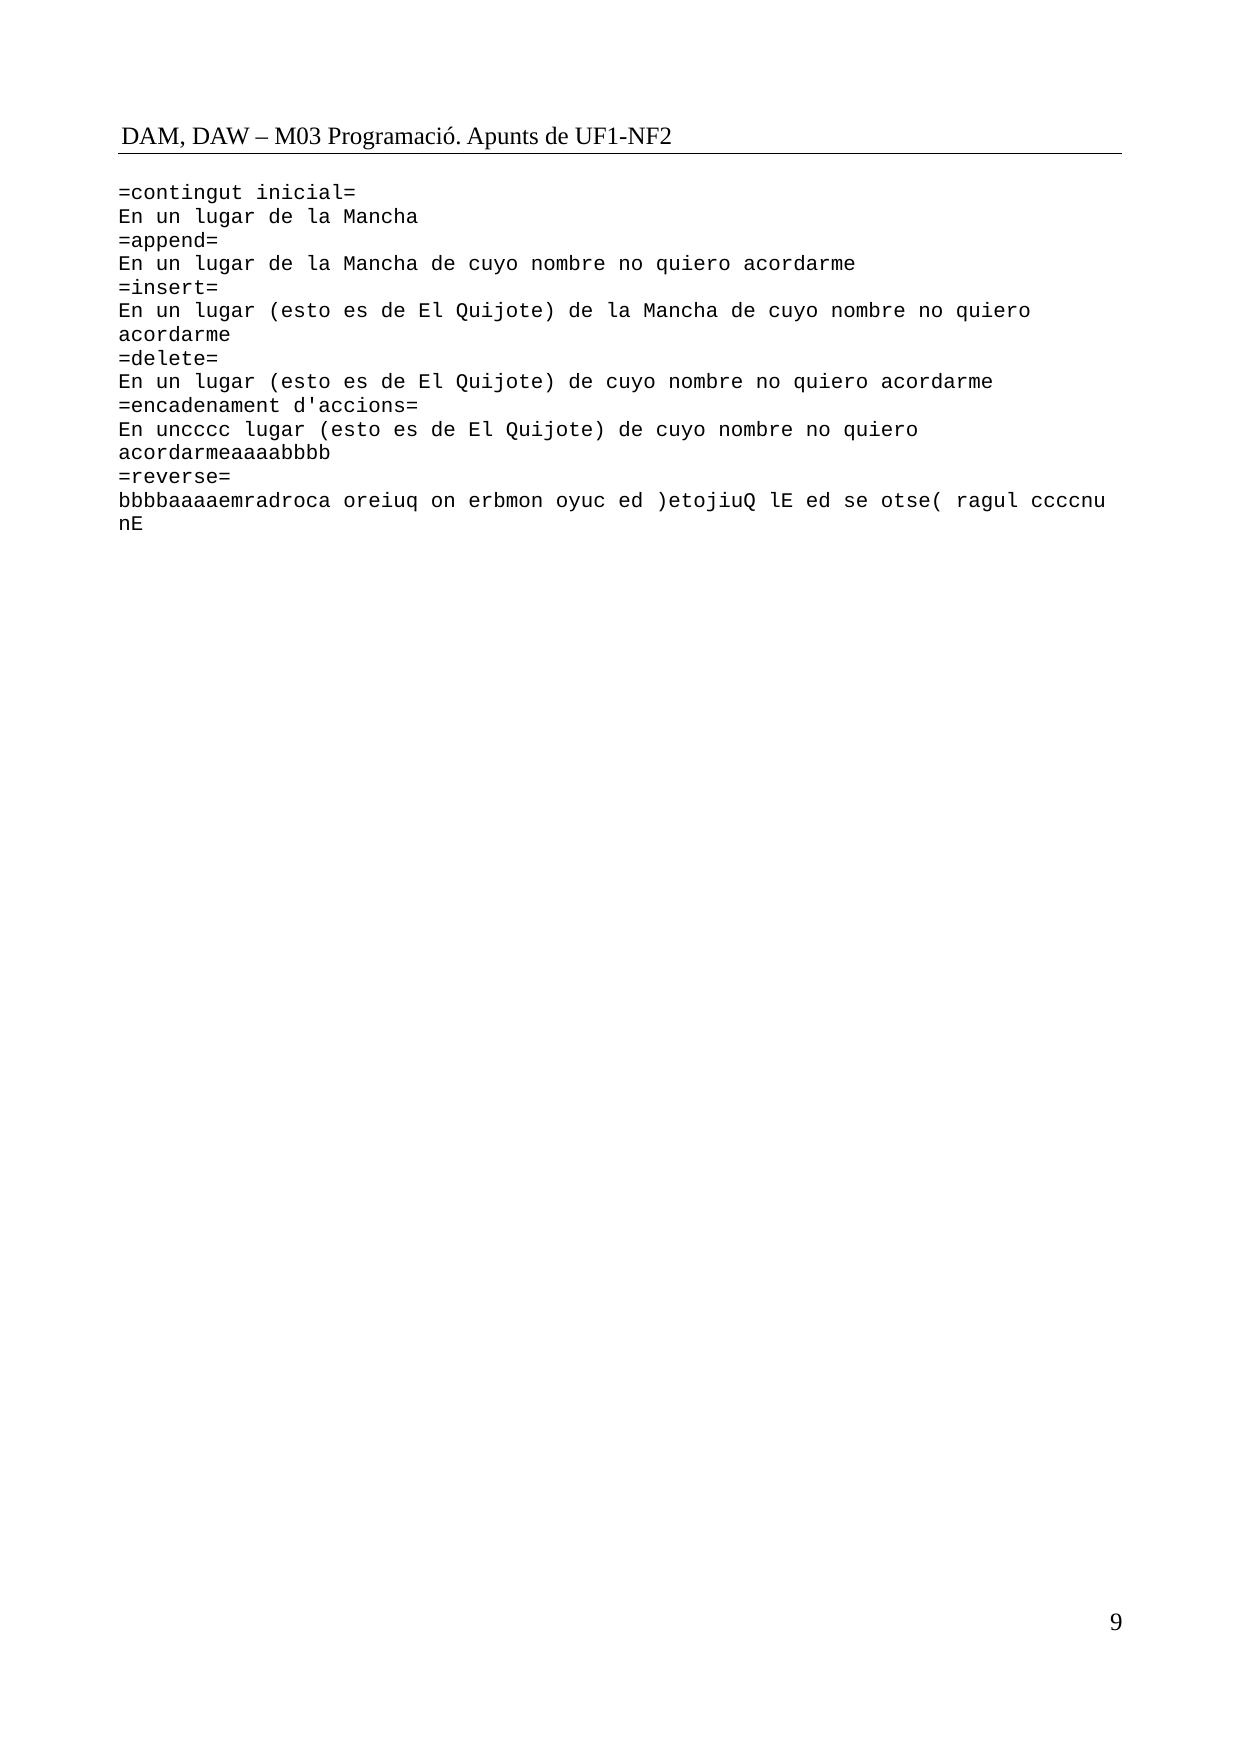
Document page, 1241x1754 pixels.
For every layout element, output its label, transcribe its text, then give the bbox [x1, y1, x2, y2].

text =reverse= [118, 466, 1122, 490]
text =append= [118, 229, 1122, 253]
text =insert= [118, 277, 1122, 301]
text bbbbaaaaemradroca oreiuq on erbmon oyuc ed )etojiuQ lE ed se otse( ragul ccccnu nE [118, 490, 1122, 537]
text En un lugar (esto es de El Quijote) de cuyo nombre no quiero acordarme [118, 371, 1122, 395]
text =contingut inicial= [118, 182, 1122, 206]
text En un lugar de la Mancha [118, 206, 1122, 229]
text =encadenament d'accions= [118, 395, 1122, 419]
text =delete= [118, 348, 1122, 371]
text En un lugar de la Mancha de cuyo nombre no quiero acordarme [118, 253, 1122, 277]
text En un lugar (esto es de El Quijote) de la Mancha de cuyo nombre no quiero acordarme [118, 301, 1122, 348]
text En uncccc lugar (esto es de El Quijote) de cuyo nombre no quiero acordarmeaaaabbbb [118, 419, 1122, 466]
